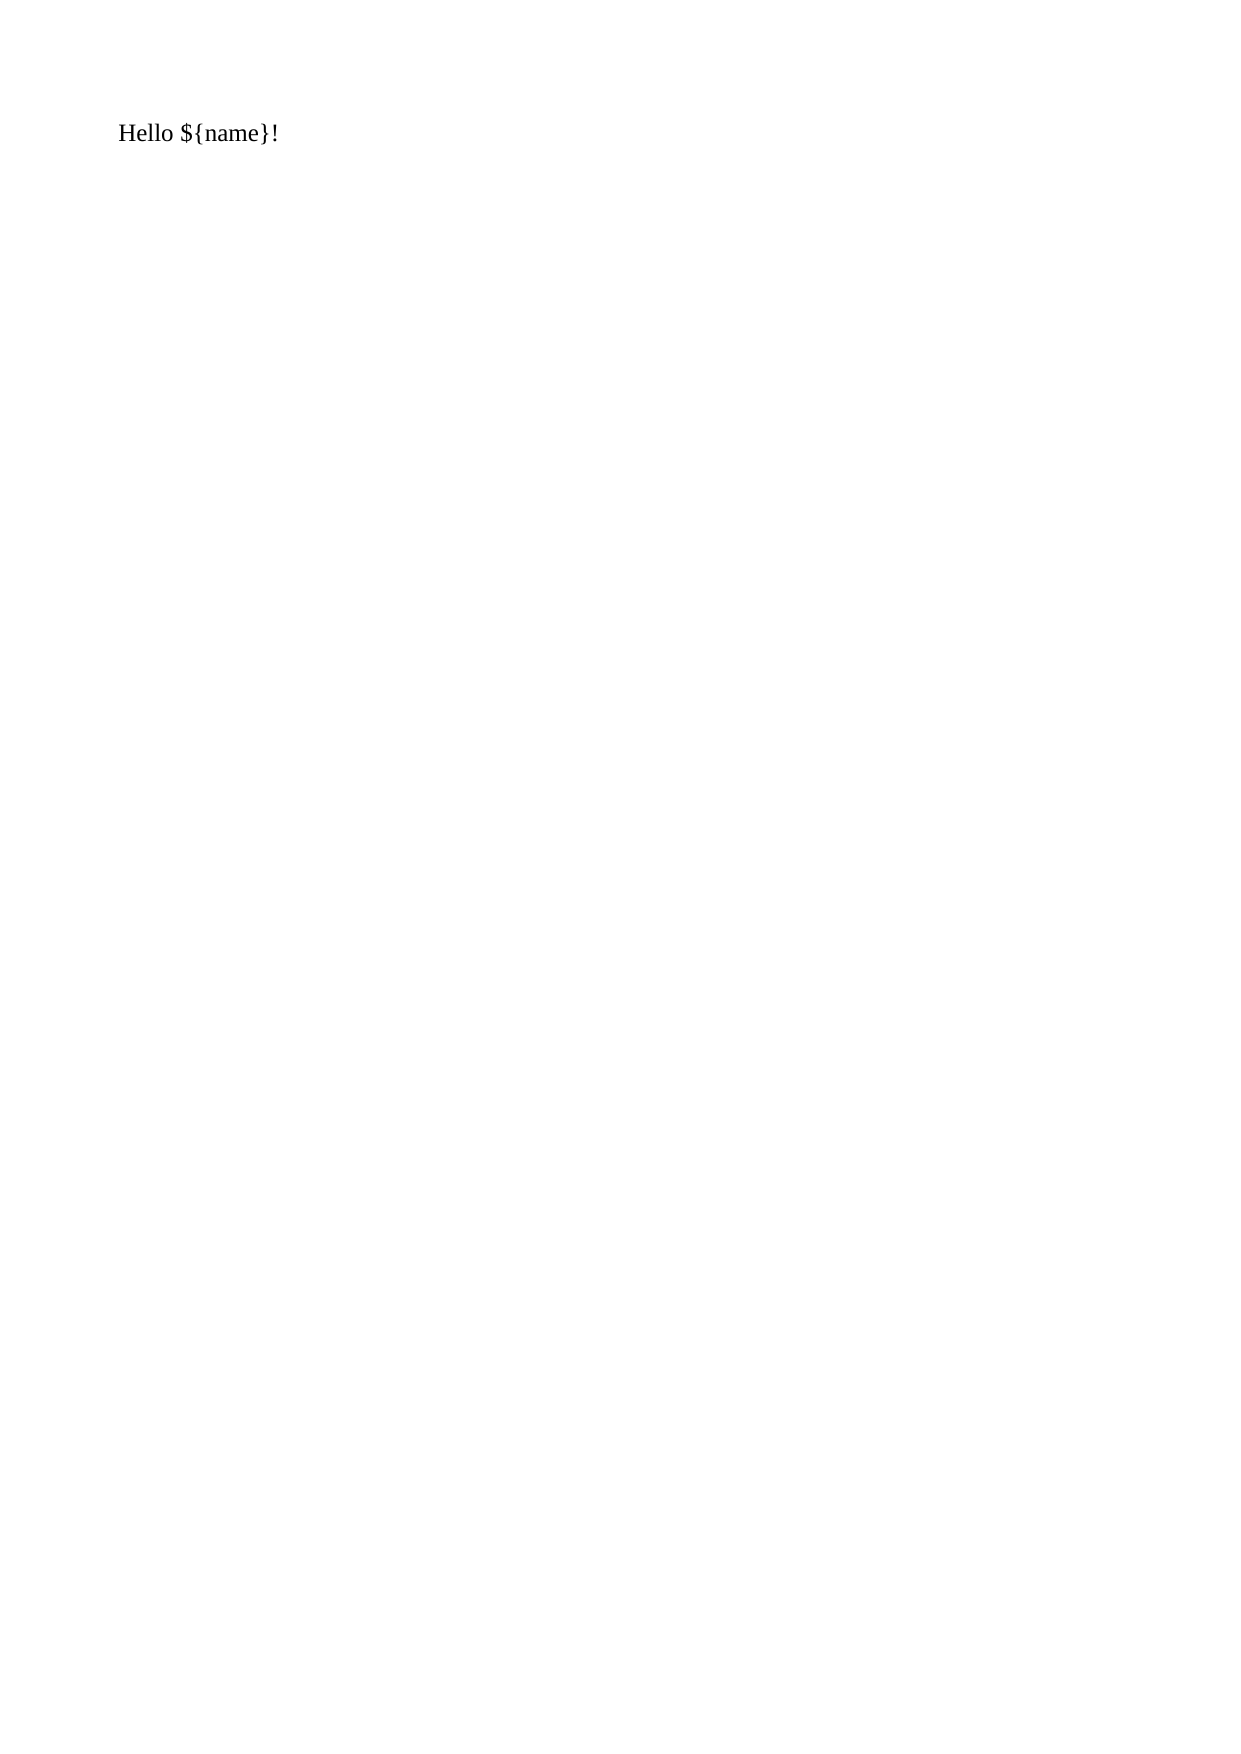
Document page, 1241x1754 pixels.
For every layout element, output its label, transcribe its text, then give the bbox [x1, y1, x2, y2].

text Hello ${name}! [118, 118, 1122, 147]
